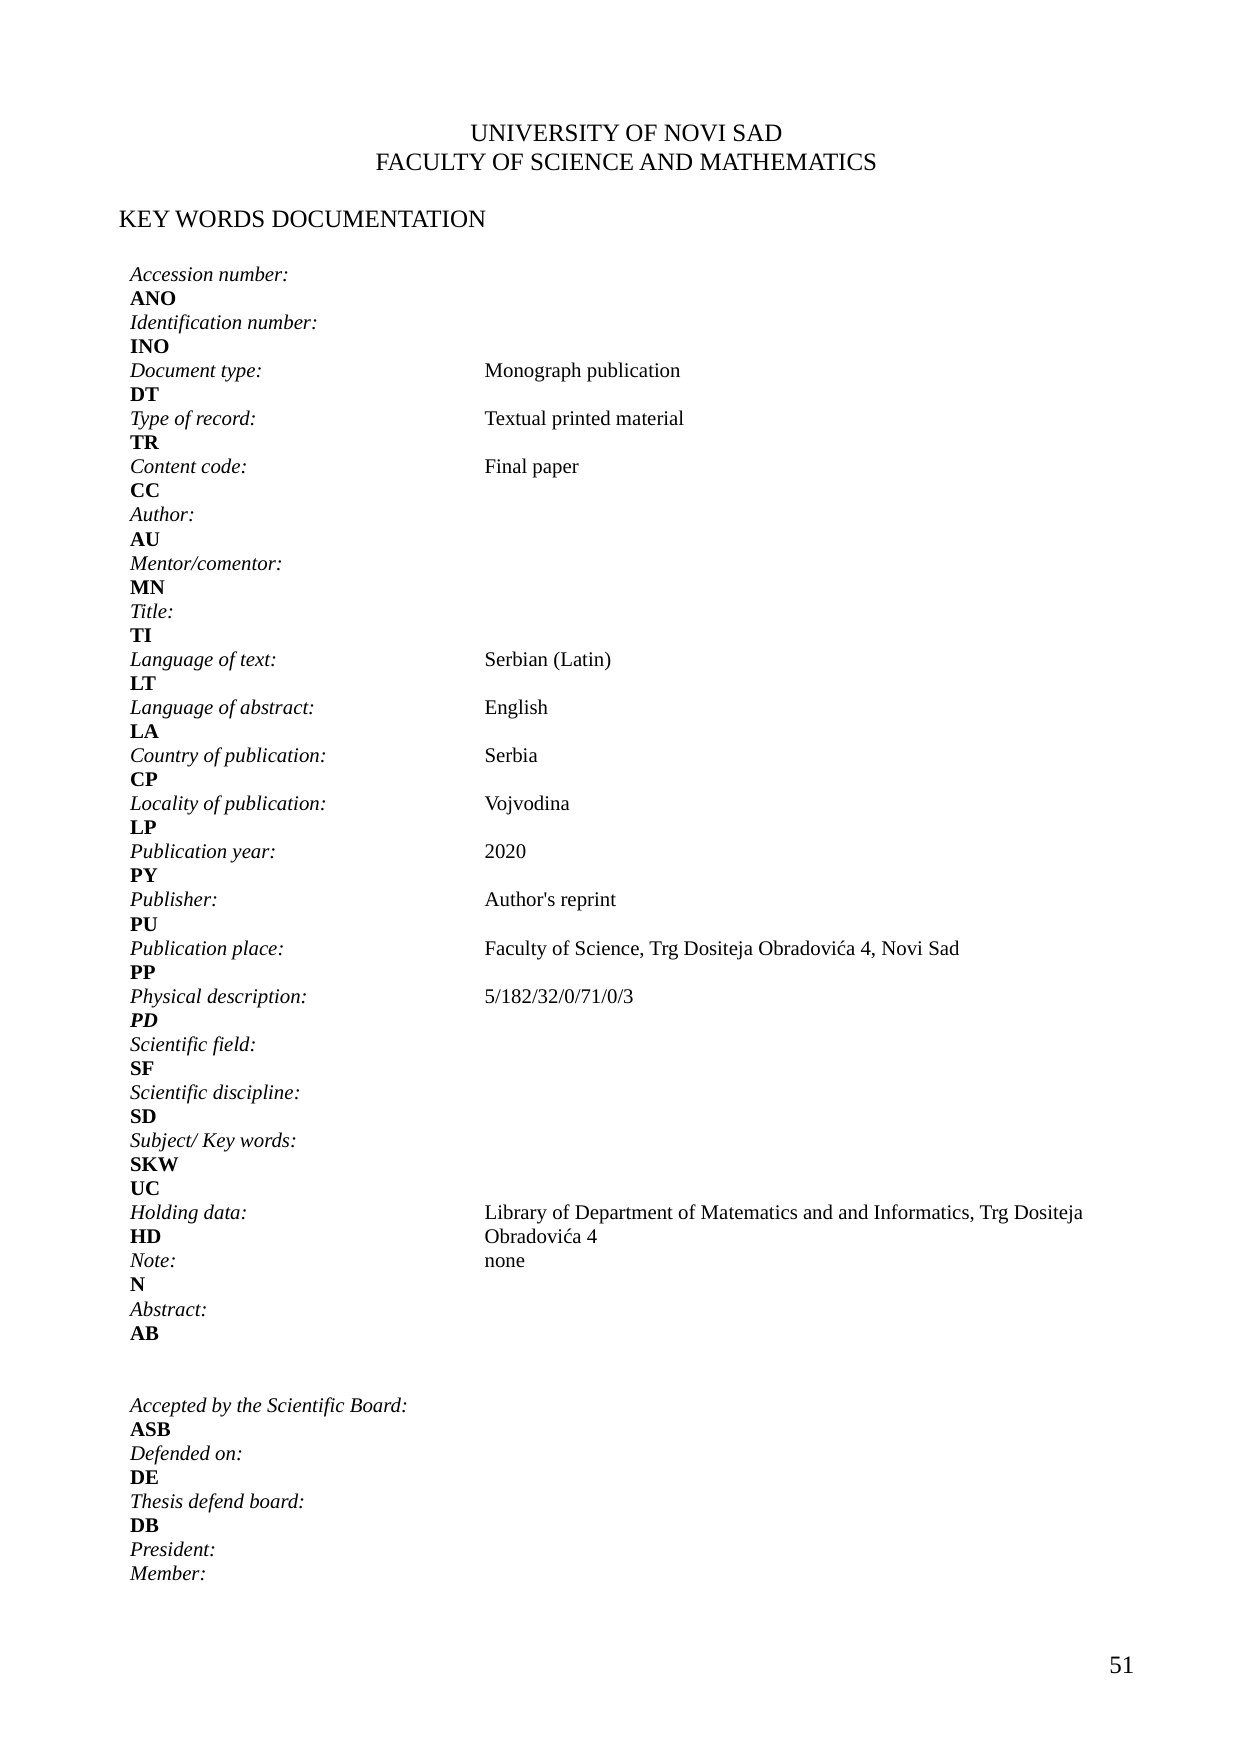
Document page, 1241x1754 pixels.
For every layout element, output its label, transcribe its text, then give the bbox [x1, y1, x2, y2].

table_cell Title: TI [119, 599, 473, 647]
table_cell 2020 [473, 839, 1131, 887]
table_cell Accepted by the Scientific Board: ASB [119, 1393, 473, 1441]
table_cell Author's reprint [473, 888, 1131, 936]
table_cell Document type: DT [119, 358, 473, 406]
table_cell 5/182/32/0/71/0/3 [473, 984, 1131, 1032]
table_cell Serbian (Latin) [473, 647, 1131, 695]
table_cell [473, 1489, 1131, 1537]
table_cell [473, 1128, 1131, 1200]
table_cell Textual printed material [473, 406, 1131, 454]
table_cell English [473, 695, 1131, 743]
table_cell Language of abstract: LA [119, 695, 473, 743]
table_cell Abstract: AB [119, 1296, 473, 1393]
table_cell Scientific discipline: SD [119, 1080, 473, 1128]
table_cell [473, 1296, 1131, 1393]
table_cell Member: [119, 1561, 473, 1585]
table_cell [473, 599, 1131, 647]
text UNIVERSITY OF NOVI SAD [119, 118, 1134, 147]
table_cell Content code: CC [119, 454, 473, 502]
table_cell none [473, 1248, 1131, 1296]
table_cell Monograph publication [473, 358, 1131, 406]
table_cell [473, 1441, 1131, 1489]
table_cell [473, 503, 1131, 551]
table_cell [473, 1393, 1131, 1441]
table_cell Note: N [119, 1248, 473, 1296]
table_cell Faculty of Science, Trg Dositeja Obradovića 4, Novi Sad [473, 936, 1131, 984]
table_cell Mentor/comentor: MN [119, 551, 473, 599]
table_cell Serbia [473, 743, 1131, 791]
table_cell Holding data: HD [119, 1200, 473, 1248]
table_cell President: [119, 1537, 473, 1561]
table_cell Subject/ Key words: SKW UC [119, 1128, 473, 1200]
table_cell Scientific field: SF [119, 1032, 473, 1080]
table_cell Author: AU [119, 503, 473, 551]
table_cell Publication year: PY [119, 839, 473, 887]
table_header Accession number: ANO [119, 262, 473, 310]
table_cell Language of text: LT [119, 647, 473, 695]
table_cell Final paper [473, 454, 1131, 502]
text FACULTY OF SCIENCE AND MATHEMATICS [119, 147, 1134, 176]
table_cell Defended on: DE [119, 1441, 473, 1489]
table_cell [473, 551, 1131, 599]
table_cell [473, 1561, 1131, 1585]
table_cell Publisher: PU [119, 888, 473, 936]
table_cell Publication place: PP [119, 936, 473, 984]
table_cell Type of record: TR [119, 406, 473, 454]
table_cell [473, 1537, 1131, 1561]
table_cell [473, 1080, 1131, 1128]
table_cell Country of publication: CP [119, 743, 473, 791]
table_cell Vojvodina [473, 791, 1131, 839]
table_cell Physical description: PD [119, 984, 473, 1032]
table_cell Thesis defend board: DB [119, 1489, 473, 1537]
table_cell Locality of publication: LP [119, 791, 473, 839]
table_cell Identification number: INO [119, 310, 473, 358]
table_cell [473, 310, 1131, 358]
table_cell [473, 1032, 1131, 1080]
table_header [473, 262, 1131, 310]
table_cell Library of Department of Matematics and and Informatics, Trg Dositeja Obradovića 4 [473, 1200, 1131, 1248]
text KEY WORDS DOCUMENTATION [119, 204, 1134, 233]
